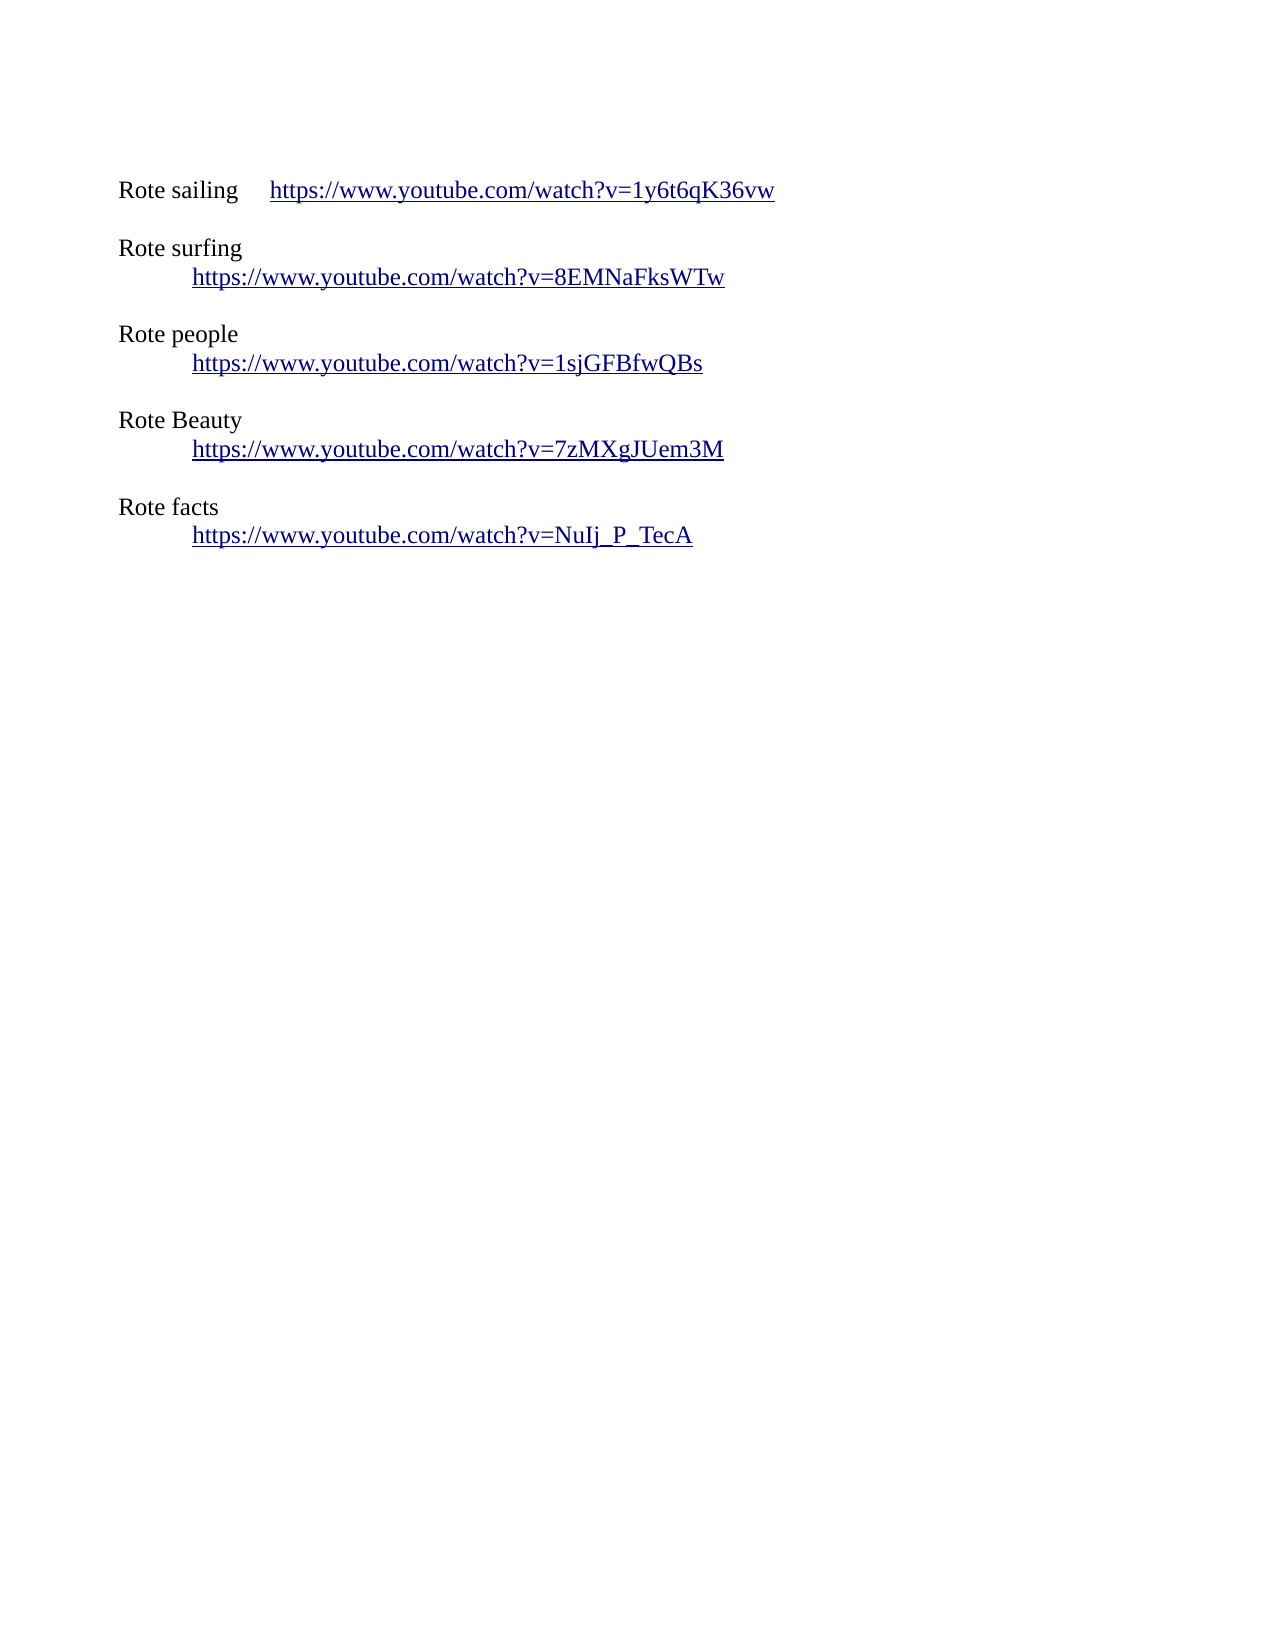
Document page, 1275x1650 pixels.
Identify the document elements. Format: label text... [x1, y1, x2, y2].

text https://www.youtube.com/watch?v=NuIj_P_TecA [118, 521, 1157, 549]
text https://www.youtube.com/watch?v=7zMXgJUem3M [118, 434, 1157, 463]
text Rote facts [118, 492, 1157, 521]
text Rote Beauty [118, 406, 1157, 434]
text Rote surfing [118, 233, 1157, 262]
text https://www.youtube.com/watch?v=1sjGFBfwQBs [118, 348, 1157, 377]
text Rote sailing https://www.youtube.com/watch?v=1y6t6qK36vw [118, 176, 1157, 204]
text Rote people [118, 319, 1157, 348]
text https://www.youtube.com/watch?v=8EMNaFksWTw [118, 262, 1157, 291]
